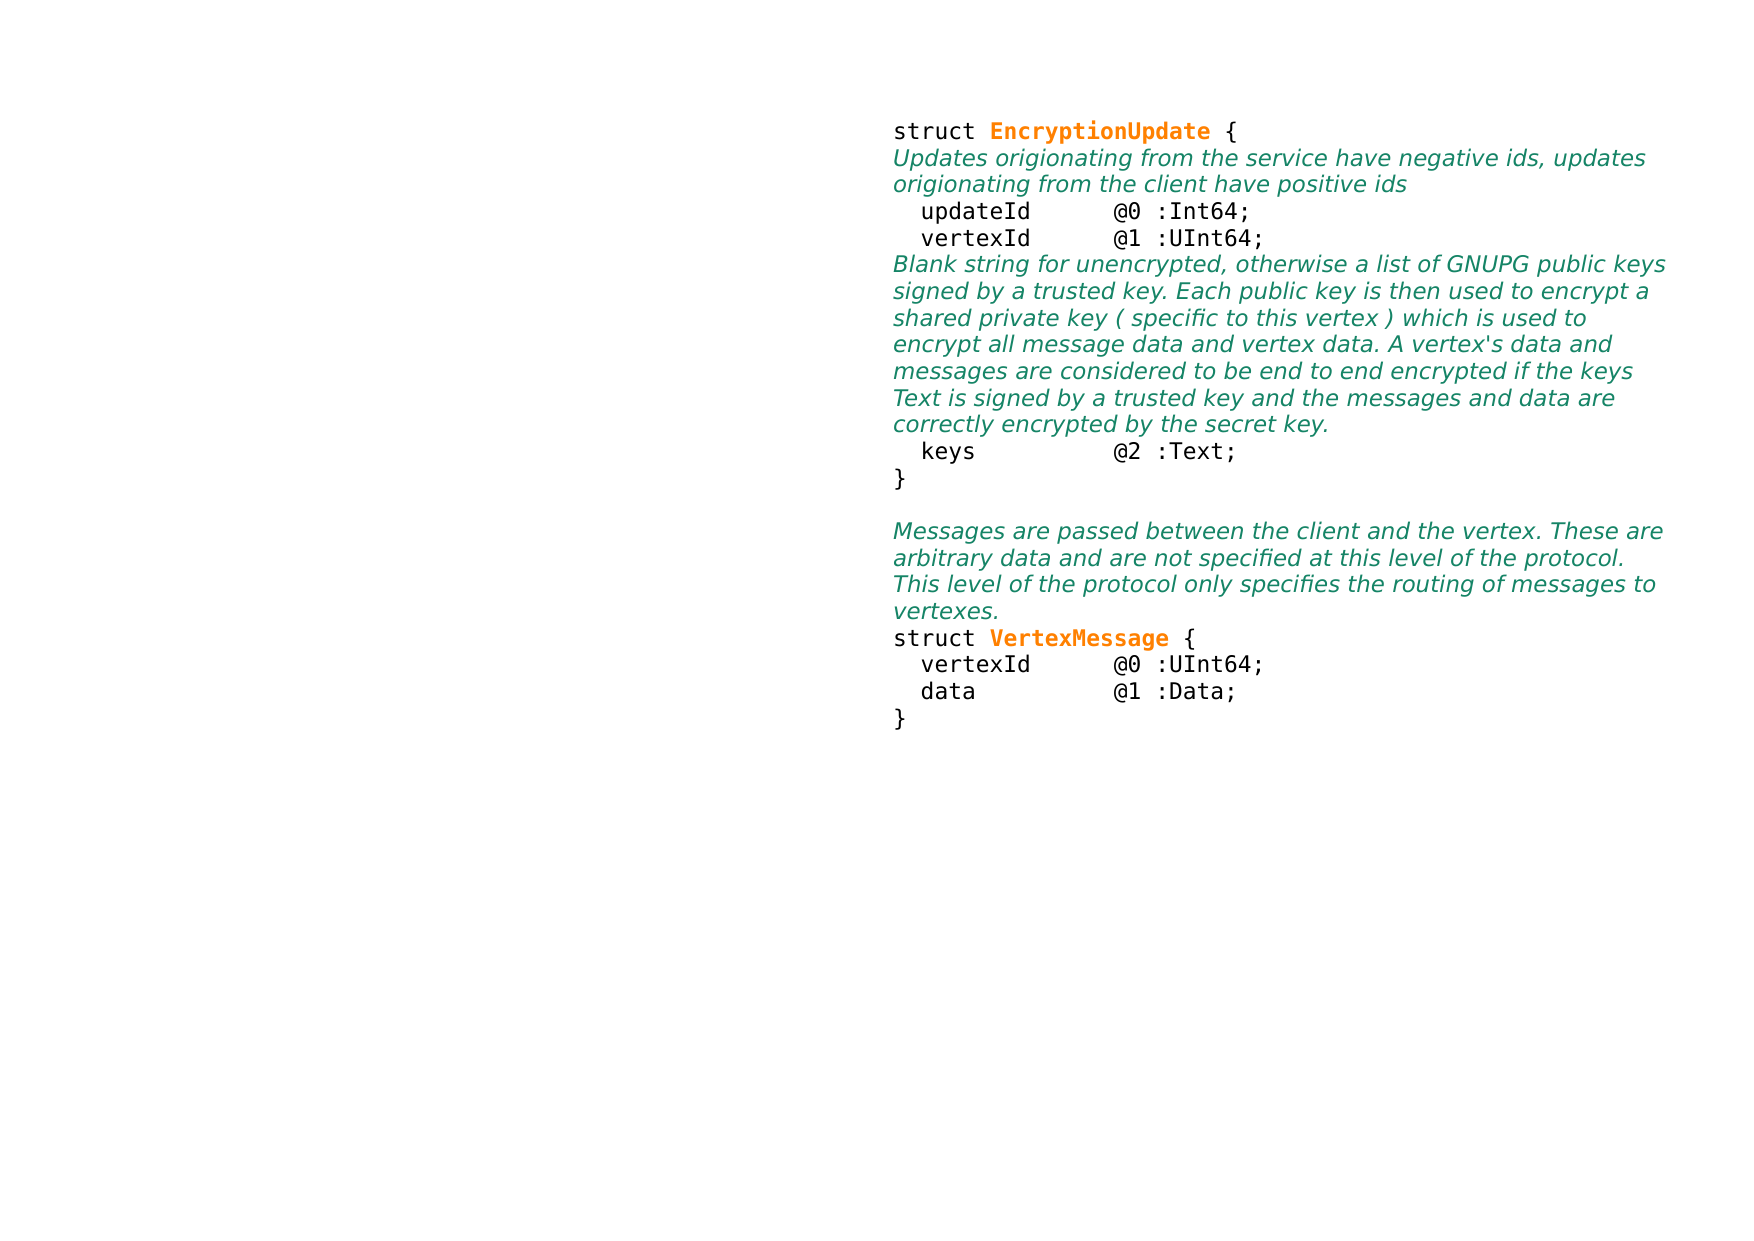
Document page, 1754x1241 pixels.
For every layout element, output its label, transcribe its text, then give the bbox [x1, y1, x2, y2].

text Messages are passed between the client and the vertex. These are arbitrary data and are not specified at this level of the protocol. This level of the protocol only specifies the routing of messages to vertexes. [893, 518, 1669, 625]
text struct EncryptionUpdate { [893, 118, 1669, 145]
text keys @2 :Text; [893, 438, 1669, 465]
text Updates origionating from the service have negative ids, updates origionating from the client have positive ids [893, 145, 1669, 198]
text Blank string for unencrypted, otherwise a list of GNUPG public keys signed by a trusted key. Each public key is then used to encrypt a shared private key ( specific to this vertex ) which is used to encrypt all message data and vertex data. A vertex's data and messages are considered to be end to end encrypted if the keys Text is signed by a trusted key and the messages and data are correctly encrypted by the secret key. [893, 251, 1669, 438]
text struct VertexMessage { [893, 625, 1669, 651]
text } [893, 465, 1669, 491]
text data @1 :Data; [893, 678, 1669, 705]
text } [893, 705, 1669, 731]
text updateId @0 :Int64; [893, 198, 1669, 225]
text vertexId @1 :UInt64; [893, 225, 1669, 251]
text vertexId @0 :UInt64; [893, 651, 1669, 678]
